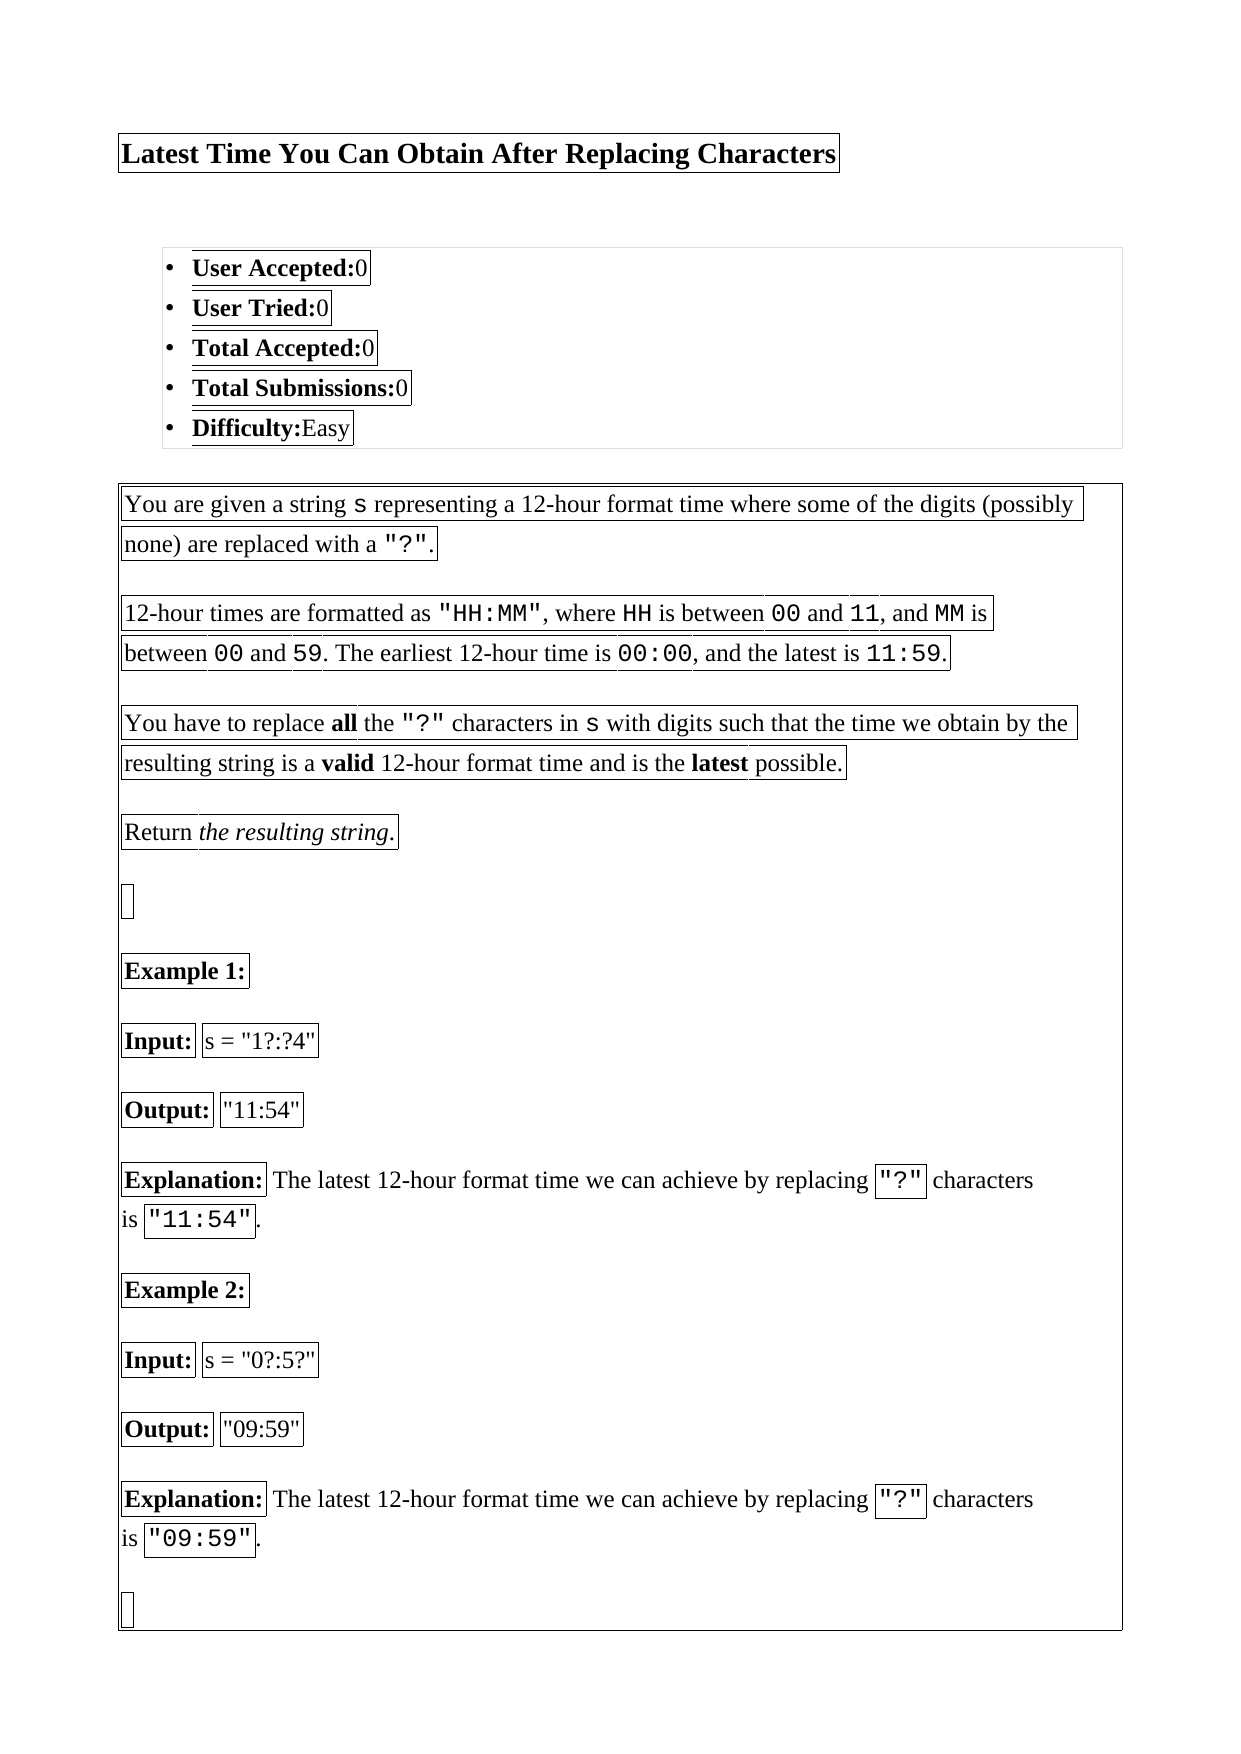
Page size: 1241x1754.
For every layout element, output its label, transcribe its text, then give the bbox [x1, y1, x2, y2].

text You have to replace all the "?" characters in s with digits such that the time we obtain by the resulting string is a valid 12-hour format time and is the latest possible. [119, 702, 1122, 779]
text Input: s = "1?:?4" [119, 1020, 1122, 1057]
text Return the resulting string. [119, 811, 1122, 849]
text Output: "09:59" [119, 1408, 1122, 1446]
subtitle Latest Time You Can Obtain After Replacing Characters [119, 134, 839, 172]
text Example 2: [119, 1269, 1122, 1307]
text Input: s = "0?:5?" [119, 1339, 1122, 1377]
text Example 1: [119, 950, 1122, 988]
list Difficulty:Easy [163, 407, 1122, 448]
list Total Accepted:0 [163, 327, 1122, 365]
list User Accepted:0 [163, 248, 1122, 285]
text 12-hour times are formatted as "HH:MM", where HH is between 00 and 11, and MM is between 00 and 59. The earliest 12-hour time is 00:00, and the latest is 11:59. [119, 592, 1122, 670]
subtitle [840, 133, 1122, 172]
text Explanation: The latest 12-hour format time we can achieve by replacing "?" characters is "09:59". [119, 1478, 1122, 1557]
text Explanation: The latest 12-hour format time we can achieve by replacing "?" characters is "11:54". [119, 1159, 1122, 1238]
text You are given a string s representing a 12-hour format time where some of the digits (possibly none) are replaced with a "?". [119, 484, 1122, 561]
text Output: "11:54" [119, 1089, 1122, 1127]
list Total Submissions:0 [163, 367, 1122, 405]
list User Tried:0 [163, 287, 1122, 325]
